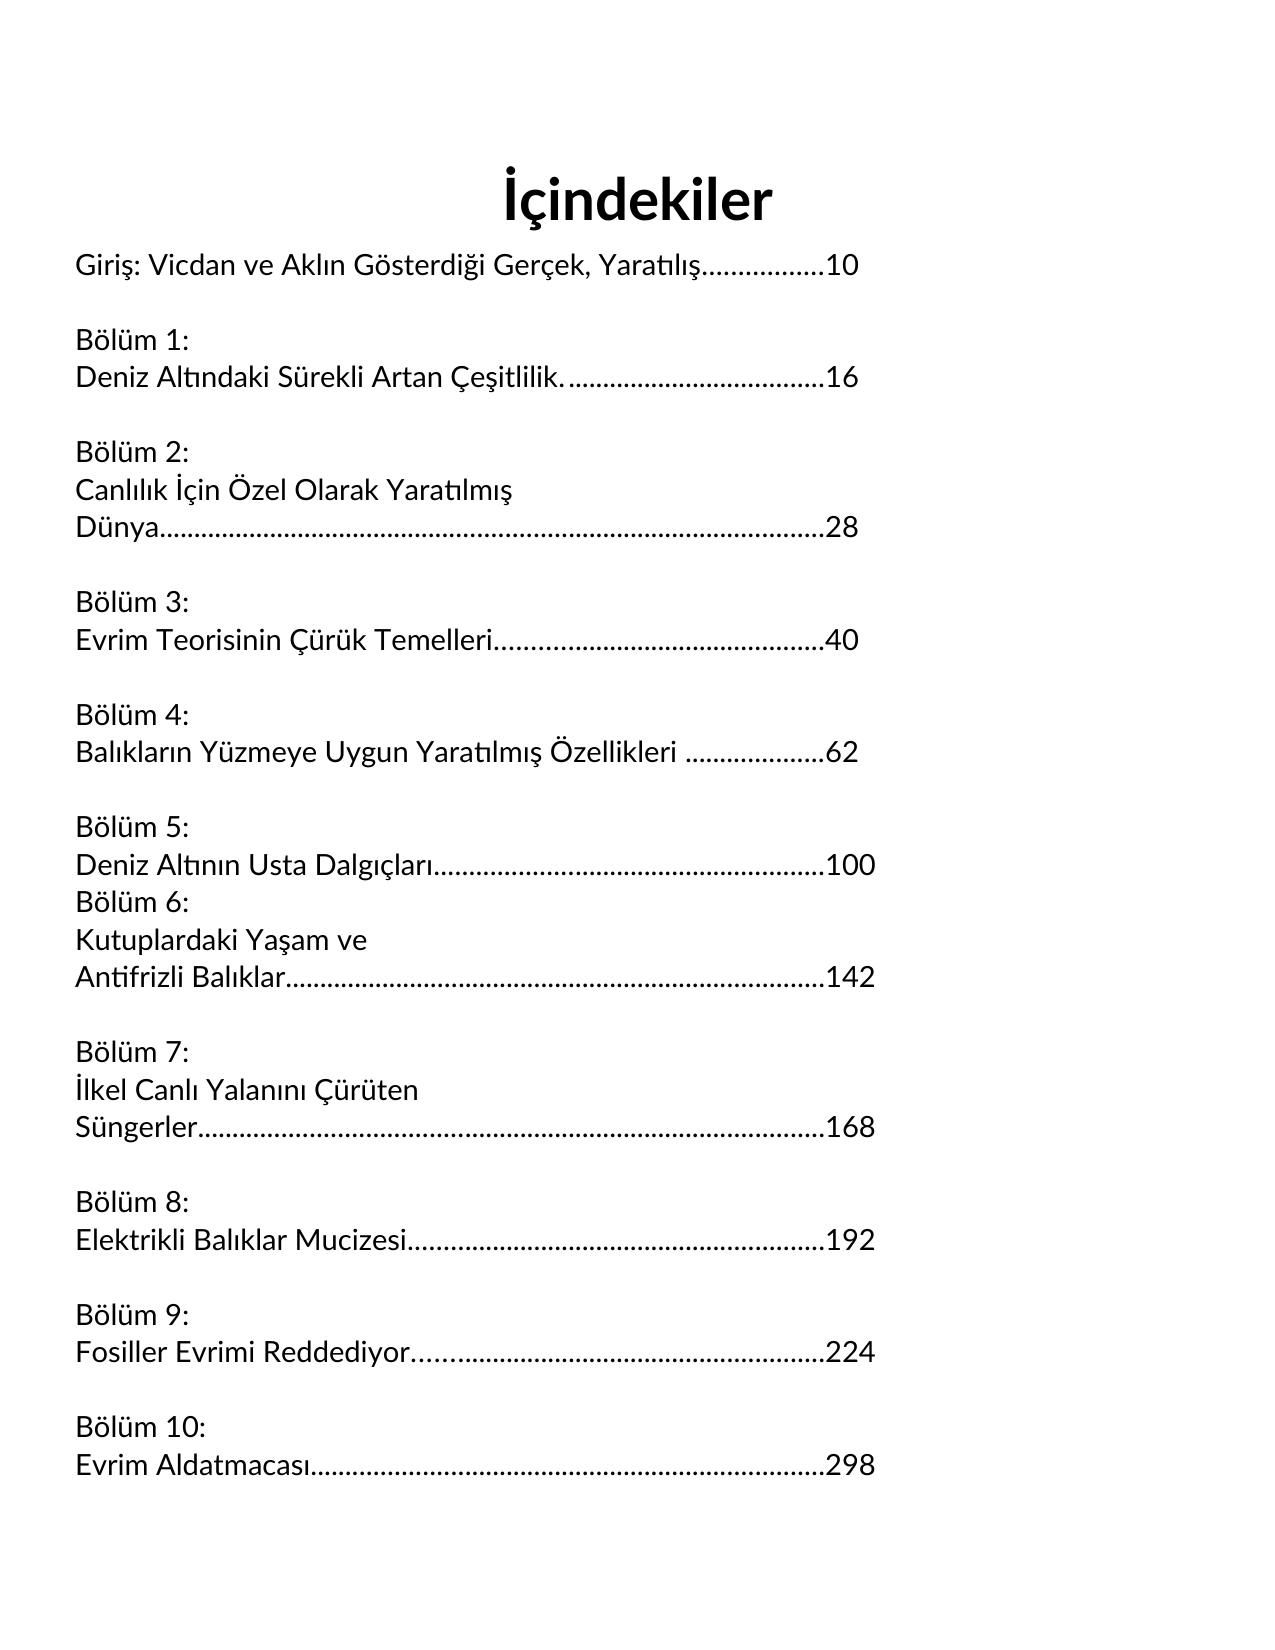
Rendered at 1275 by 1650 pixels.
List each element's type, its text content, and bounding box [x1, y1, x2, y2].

text Evrim Teorisinin Çürük Temelleri 40 [75, 620, 1200, 657]
text Evrim Aldatmacası 298 [75, 1445, 1200, 1482]
text Bölüm 10: [75, 1407, 1200, 1445]
text Süngerler 168 [75, 1107, 1200, 1145]
text Kutuplardaki Yaşam ve [75, 920, 1200, 957]
subtitle İçindekiler [75, 162, 1200, 232]
text İlkel Canlı Yalanını Çürüten [75, 1070, 1200, 1107]
text Bölüm 8: [75, 1182, 1200, 1220]
text Deniz Altındaki Sürekli Artan Çeşitlilik 16 [75, 357, 1200, 395]
text Bölüm 5: [75, 807, 1200, 845]
text Elektrikli Balıklar Mucizesi 192 [75, 1220, 1200, 1257]
text Deniz Altının Usta Dalgıçları 100 [75, 845, 1200, 882]
text Canlılık İçin Özel Olarak Yaratılmış [75, 470, 1200, 507]
text Bölüm 4: [75, 695, 1200, 732]
text Bölüm 6: [75, 882, 1200, 920]
text Giriş: Vicdan ve Aklın Gösterdiği Gerçek, Yaratılış 10 [75, 245, 1200, 282]
text Antifrizli Balıklar 142 [75, 957, 1200, 995]
text Bölüm 1: [75, 320, 1200, 357]
text Bölüm 2: [75, 432, 1200, 470]
text Fosiller Evrimi Reddediyor 224 [75, 1332, 1200, 1370]
text Balıkların Yüzmeye Uygun Yaratılmış Özellikleri 62 [75, 732, 1200, 770]
text Dünya 28 [75, 507, 1200, 545]
text Bölüm 9: [75, 1295, 1200, 1332]
text Bölüm 3: [75, 582, 1200, 620]
text Bölüm 7: [75, 1032, 1200, 1070]
